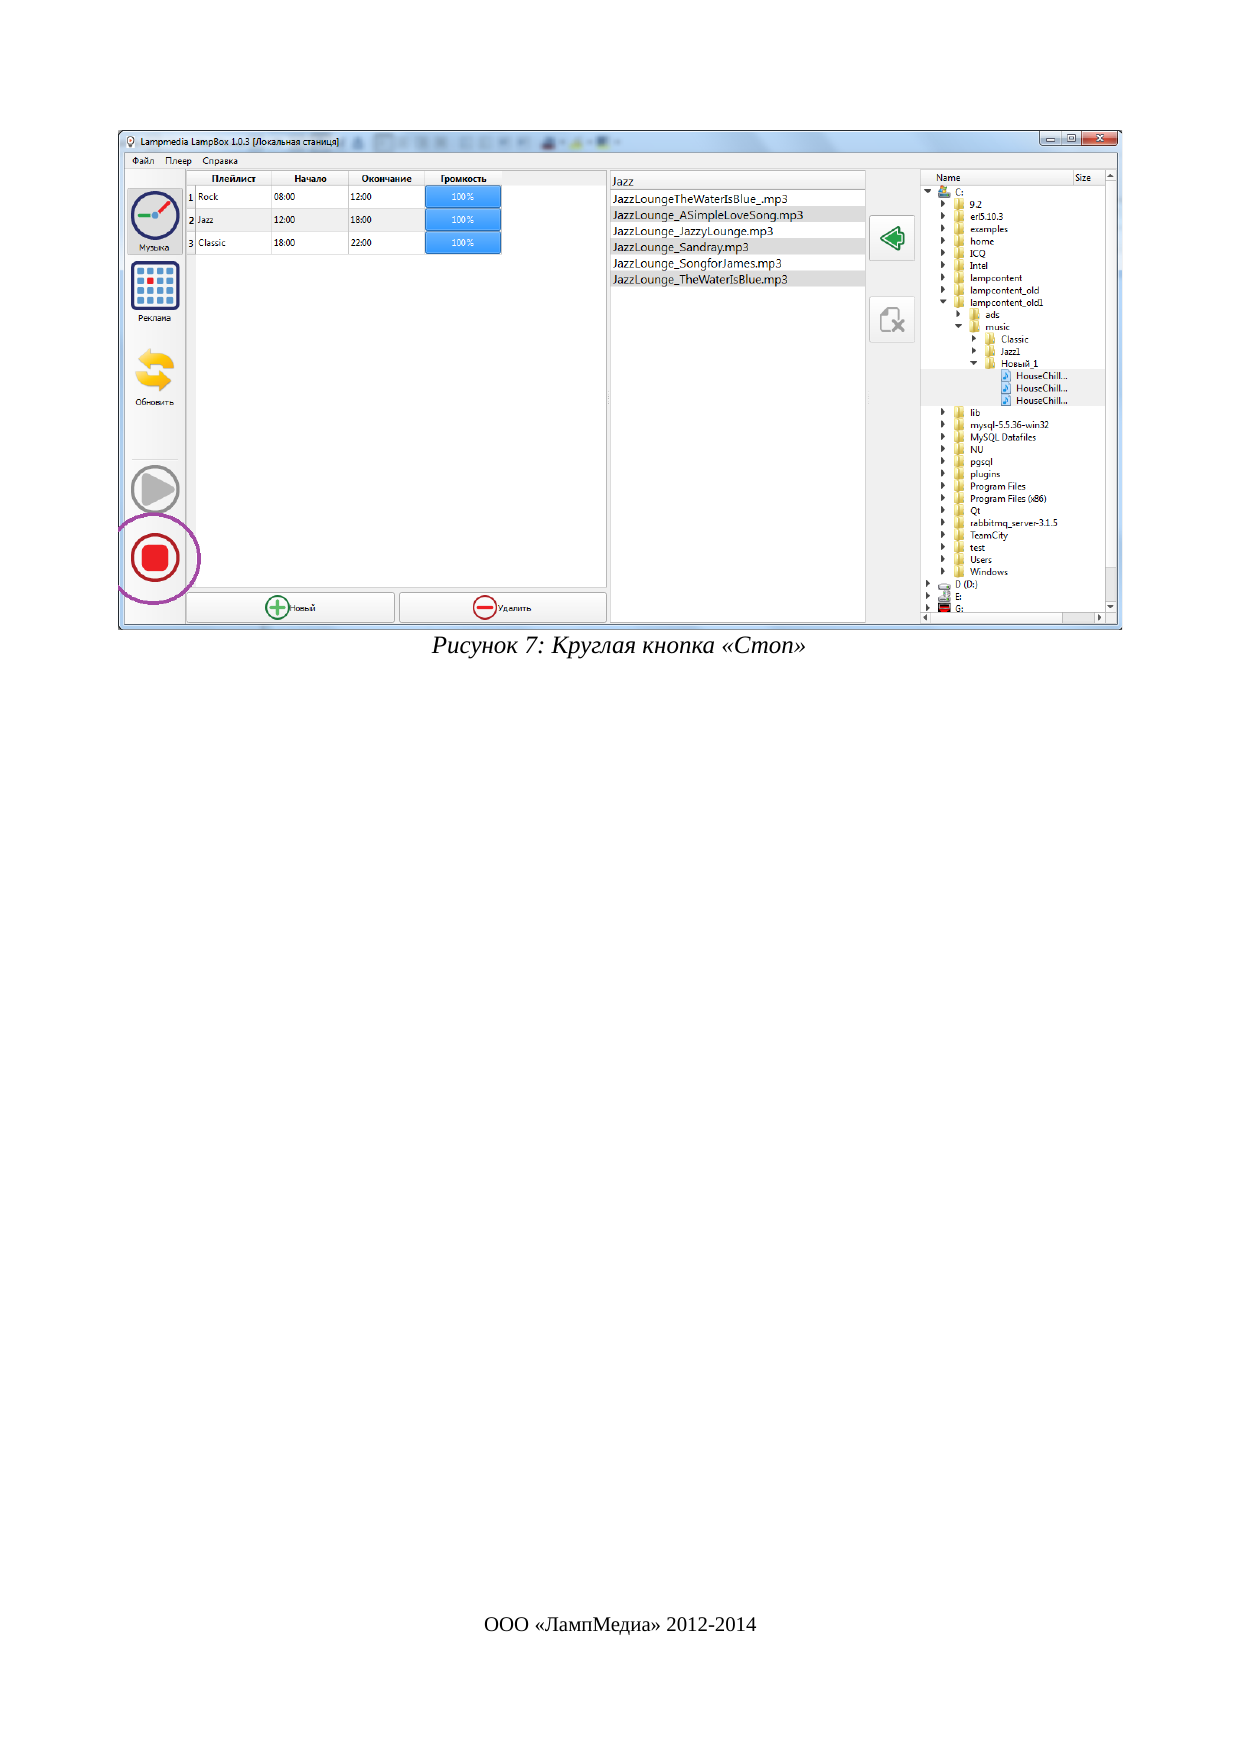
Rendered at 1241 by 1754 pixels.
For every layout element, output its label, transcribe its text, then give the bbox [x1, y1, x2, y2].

picture [118, 130, 1123, 630]
text Рисунок 7: Круглая кнопка «Стоп» [118, 630, 1122, 659]
